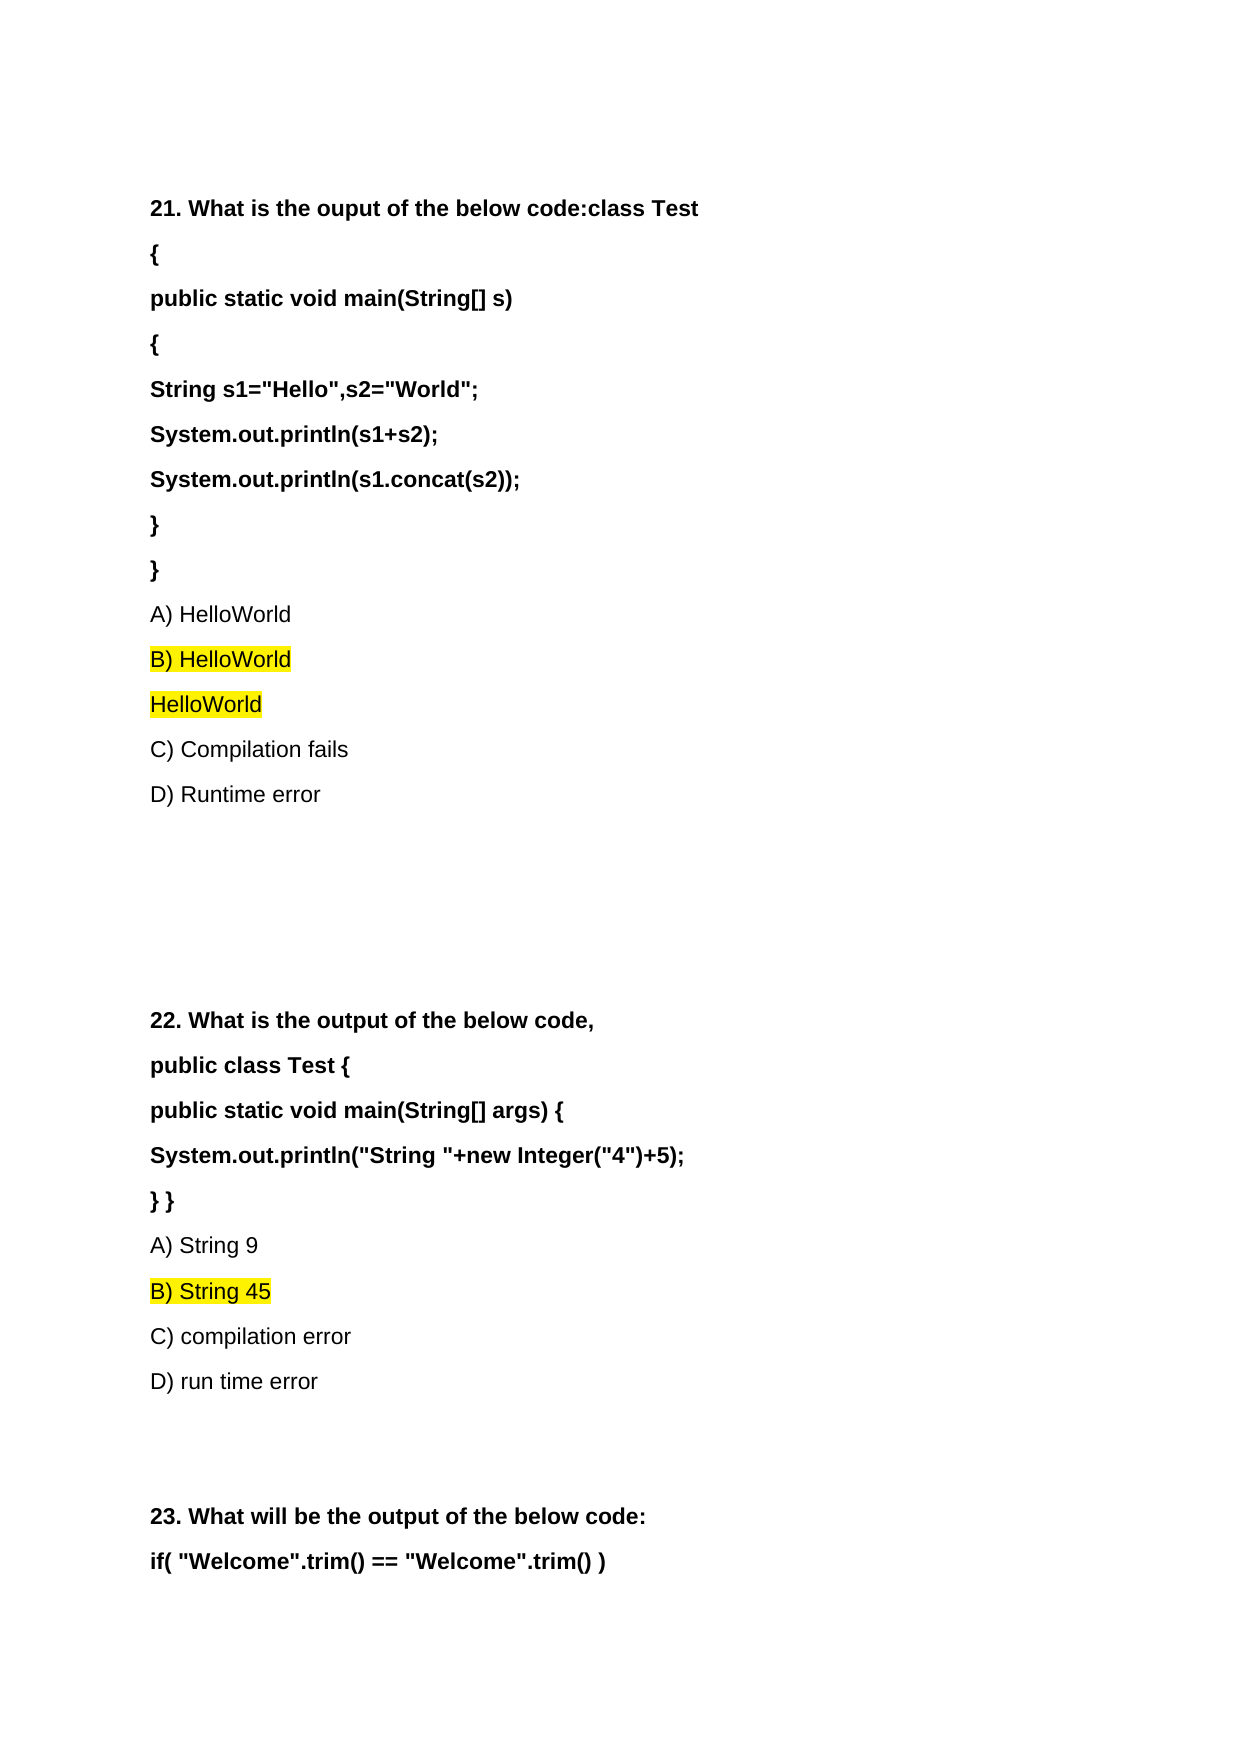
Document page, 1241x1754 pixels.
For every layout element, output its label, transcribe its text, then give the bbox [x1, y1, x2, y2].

text } [150, 511, 1090, 537]
text } [150, 556, 1090, 582]
text A) HelloWorld [150, 601, 1090, 627]
text C) compilation error [150, 1323, 1090, 1349]
text } } [150, 1187, 1090, 1214]
text C) Compilation fails [150, 736, 1090, 763]
text HelloWorld [150, 691, 1090, 718]
text if( "Welcome".trim() == "Welcome".trim() ) [150, 1548, 1090, 1574]
text 21. What is the ouput of the below code:class Test [150, 195, 1090, 221]
text D) Runtime error [150, 781, 1090, 808]
text B) HelloWorld [150, 646, 1090, 672]
text System.out.println(s1.concat(s2)); [150, 466, 1090, 492]
text public static void main(String[] args) { [150, 1097, 1090, 1123]
text A) String 9 [150, 1232, 1090, 1259]
text public static void main(String[] s) [150, 285, 1090, 312]
text B) String 45 [150, 1278, 1090, 1304]
text 22. What is the output of the below code, [150, 1007, 1090, 1033]
text System.out.println("String "+new Integer("4")+5); [150, 1142, 1090, 1169]
text 23. What will be the output of the below code: [150, 1503, 1090, 1529]
text public class Test { [150, 1052, 1090, 1078]
text String s1="Hello",s2="World"; [150, 376, 1090, 402]
text System.out.println(s1+s2); [150, 421, 1090, 447]
text D) run time error [150, 1368, 1090, 1394]
text { [150, 240, 1090, 267]
text { [150, 330, 1090, 357]
